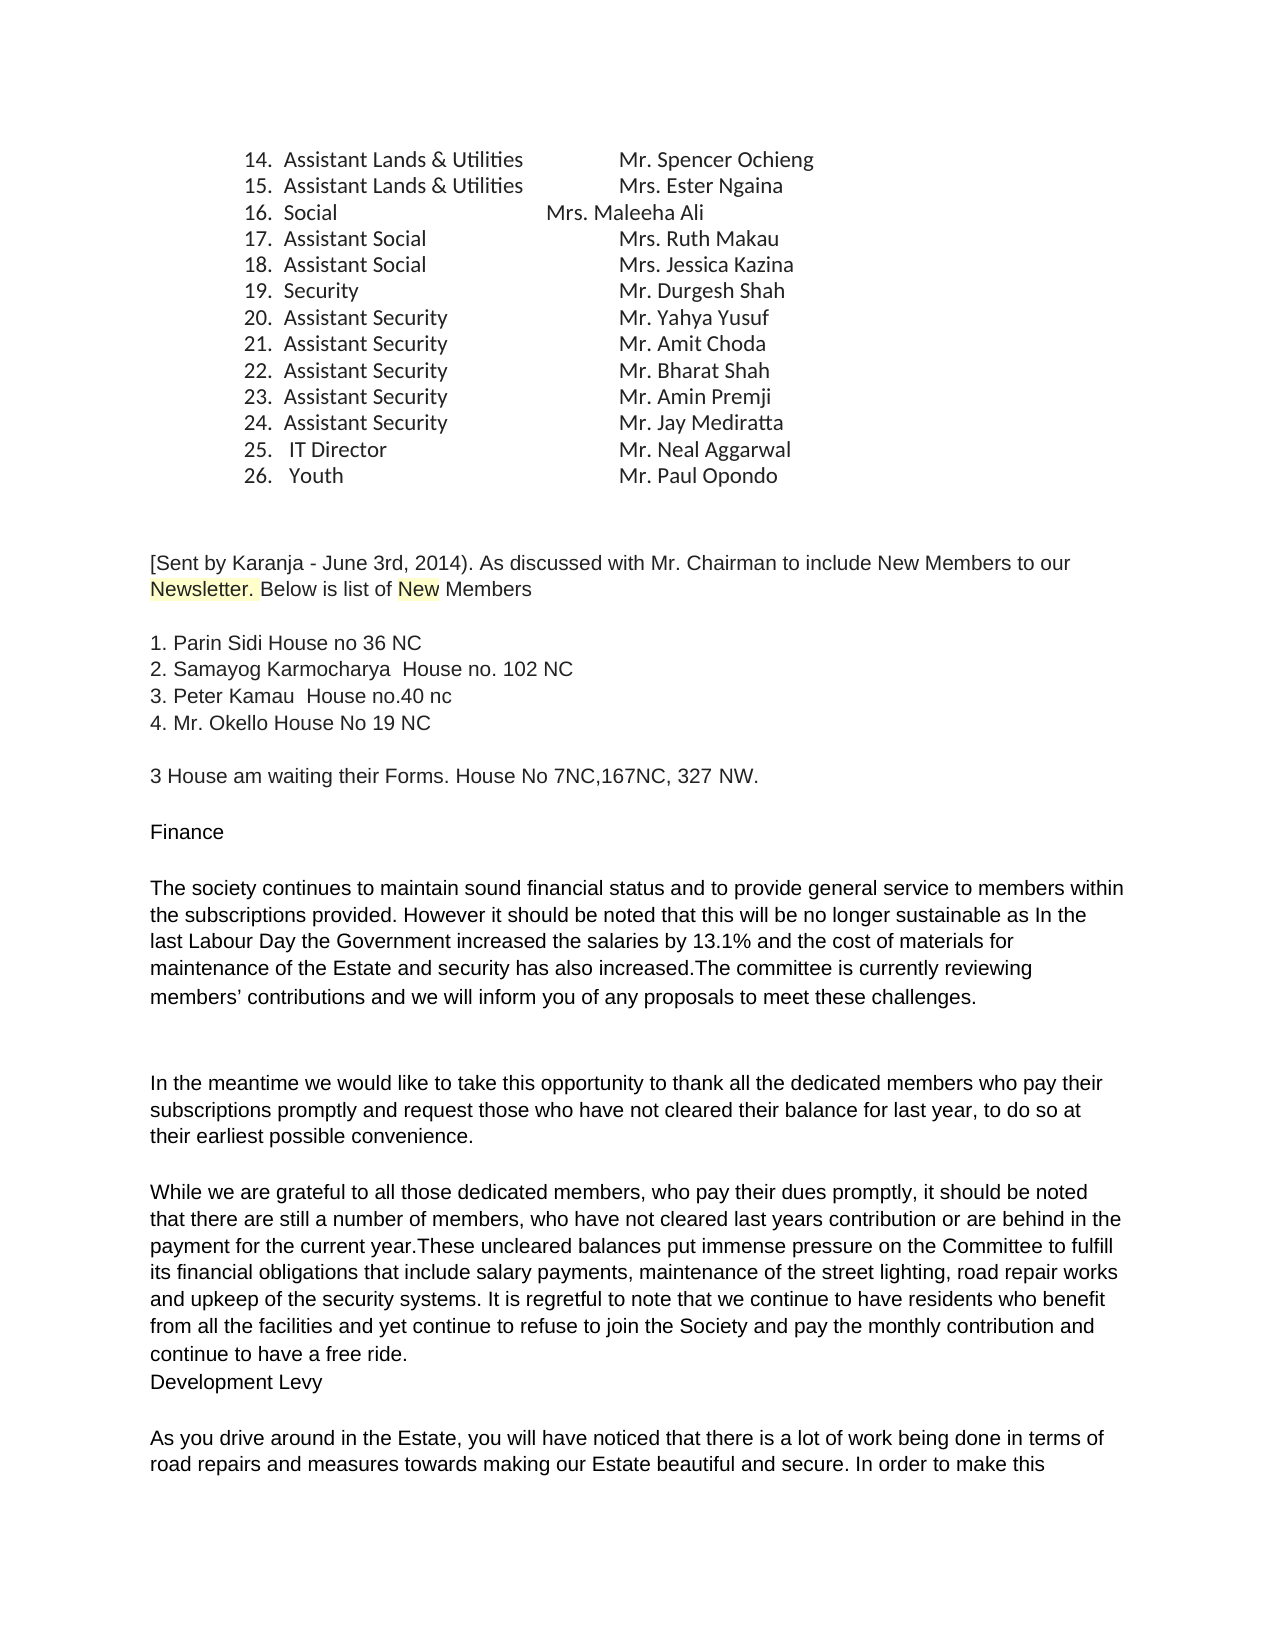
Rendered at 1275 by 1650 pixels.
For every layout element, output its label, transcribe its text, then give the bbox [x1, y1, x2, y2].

text 15. Assistant Lands & Utilities Mrs. Ester Ngaina [244, 176, 1125, 199]
text 20. Assistant Security Mr. Yahya Yusuf [244, 308, 1125, 331]
text 18. Assistant Social Mrs. Jessica Kazina [244, 255, 1125, 278]
text [Sent by Karanja - June 3rd, 2014). As discussed with Mr. Chairman to include New Members to our Newsletter. Below is list of New Members [150, 551, 1125, 601]
text 3. Peter Kamau House no.40 nc [150, 685, 1125, 708]
text 4. Mr. Okello House No 19 NC [150, 711, 1125, 734]
text The society continues to maintain sound financial status and to provide general service to members within the subscriptions provided. However it should be noted that this will be no longer sustainable as In the last Labour Day the Government increased the salaries by 13.1% and the cost of materials for maintenance of the Estate and security has also increased.The committee is currently reviewing members’ contributions and we will inform you of any proposals to meet these challenges. [150, 877, 1125, 1038]
text 16. Social Mrs. Maleeha Ali [244, 203, 1125, 226]
text While we are grateful to all those dedicated members, who pay their dues promptly, it should be noted that there are still a number of members, who have not cleared last years contribution or are behind in the payment for the current year.These uncleared balances put immense pressure on the Committee to fulfill its financial obligations that include salary payments, maintenance of the street lighting, road repair works and upkeep of the security systems. It is regretful to note that we continue to have residents who benefit from all the facilities and yet continue to refuse to join the Society and pay the monthly contribution and continue to have a free ride. [150, 1181, 1125, 1367]
text 2. Samayog Karmocharya House no. 102 NC [150, 658, 1125, 681]
text 23. Assistant Security Mr. Amin Premji [244, 387, 1125, 410]
text 24. Assistant Security Mr. Jay Mediratta [244, 413, 1125, 436]
text 26. Youth Mr. Paul Opondo [244, 466, 1125, 489]
text Development Levy [150, 1370, 1125, 1393]
text In the meantime we would like to take this opportunity to thank all the dedicated members who pay their subscriptions promptly and request those who have not cleared their balance for last year, to do so at their earliest possible convenience. [150, 1072, 1125, 1148]
text 17. Assistant Social Mrs. Ruth Makau [244, 229, 1125, 252]
text 14. Assistant Lands & Utilities Mr. Spencer Ochieng [244, 150, 1125, 173]
text 19. Security Mr. Durgesh Shah [244, 282, 1125, 305]
text As you drive around in the Estate, you will have noticed that there is a lot of work being done in terms of road repairs and measures towards making our Estate beautiful and secure. In order to make this [150, 1426, 1125, 1476]
text 25. IT Director Mr. Neal Aggarwal [244, 440, 1125, 463]
text Finance [150, 821, 1125, 844]
text 21. Assistant Security Mr. Amit Choda [244, 334, 1125, 357]
text 22. Assistant Security Mr. Bharat Shah [244, 361, 1125, 384]
text 1. Parin Sidi House no 36 NC [150, 631, 1125, 654]
text 3 House am waiting their Forms. House No 7NC,167NC, 327 NW. [150, 765, 1125, 788]
